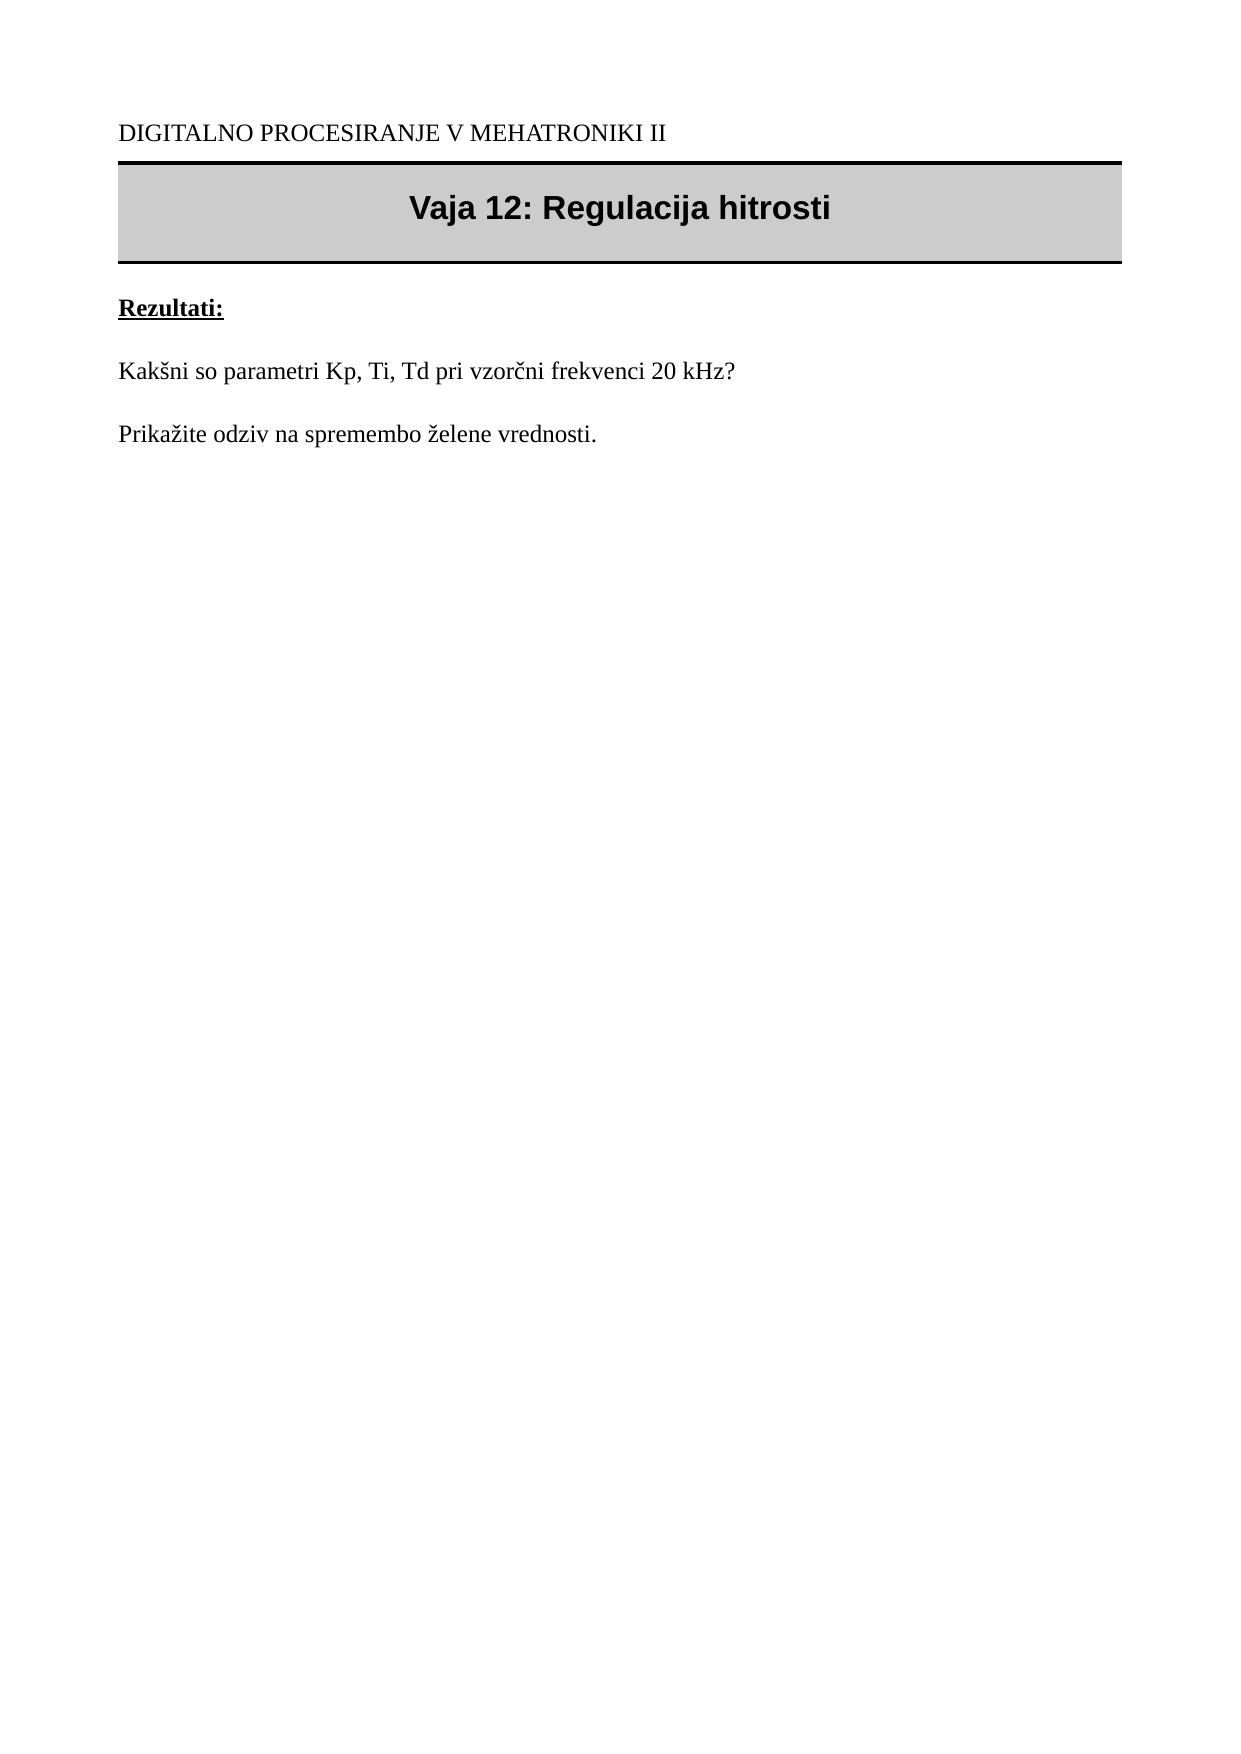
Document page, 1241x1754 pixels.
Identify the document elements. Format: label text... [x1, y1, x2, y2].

text Rezultati: [118, 293, 1122, 322]
text Prikažite odziv na spremembo želene vrednosti. [118, 419, 1122, 448]
text Kakšni so parametri Kp, Ti, Td pri vzorčni frekvenci 20 kHz? [118, 356, 1122, 385]
